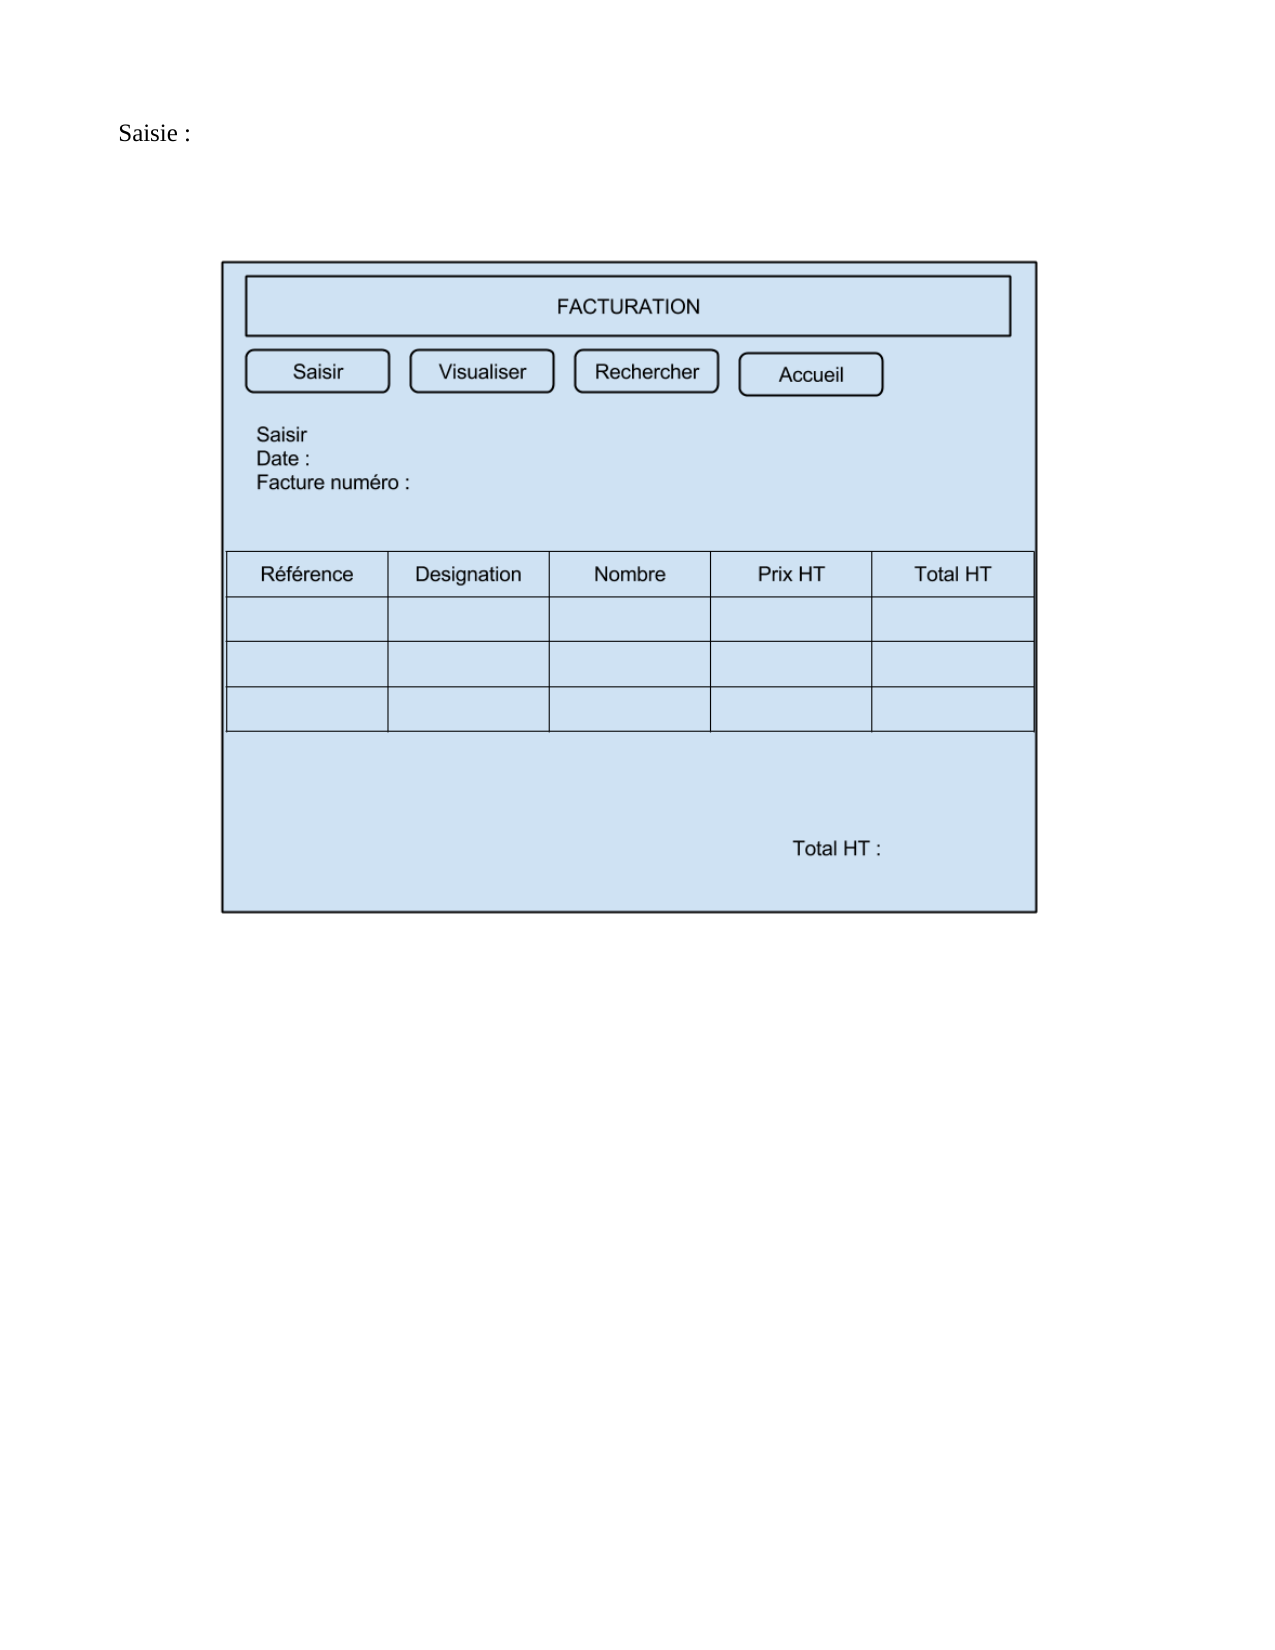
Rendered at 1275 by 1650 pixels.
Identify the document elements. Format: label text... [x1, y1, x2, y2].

picture [118, 175, 1157, 955]
text Saisie : [118, 118, 1157, 147]
